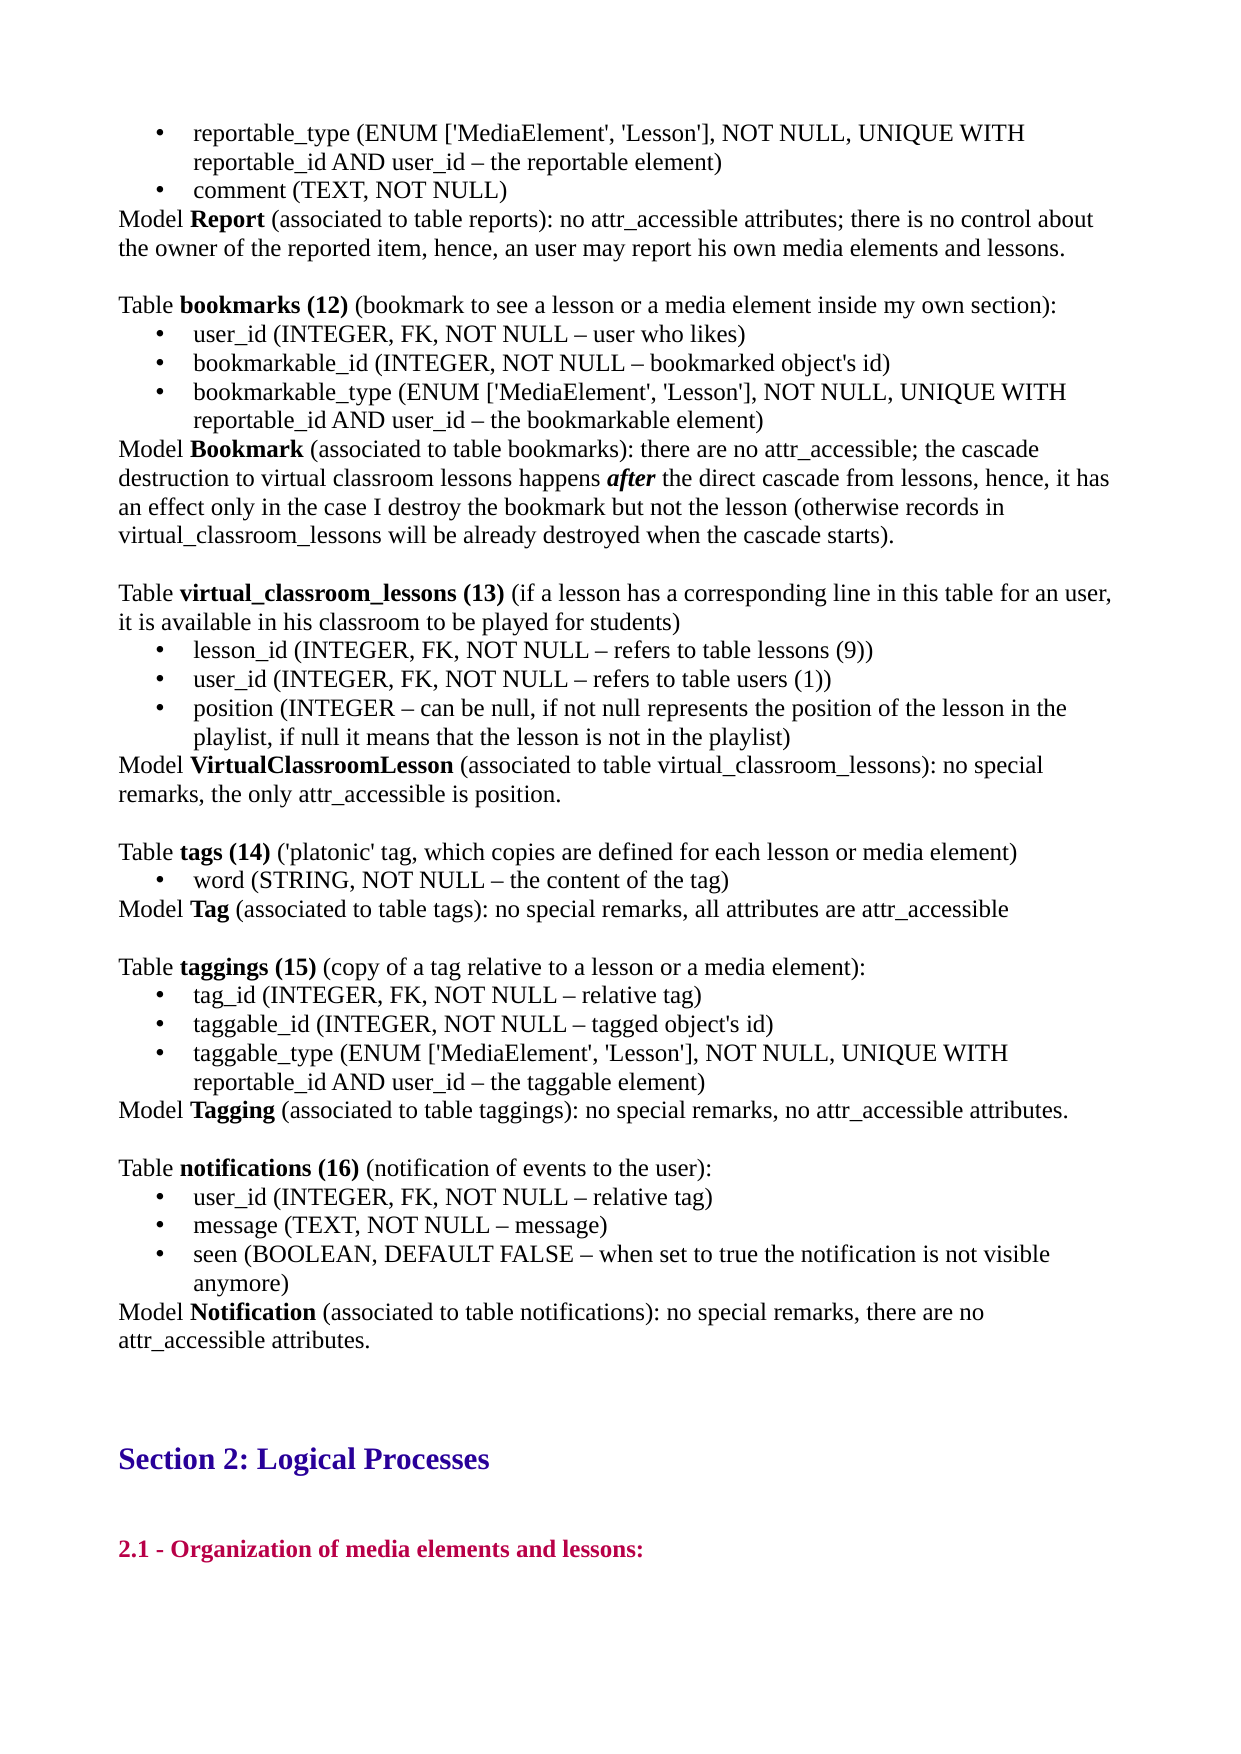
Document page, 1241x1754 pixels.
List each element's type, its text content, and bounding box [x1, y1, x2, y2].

list user_id (INTEGER, FK, NOT NULL – refers to table users (1)) [156, 664, 1122, 693]
text Model Tag (associated to table tags): no special remarks, all attributes are attr_accessible [118, 894, 1122, 923]
text Table notifications (16) (notification of events to the user): [118, 1153, 1122, 1182]
list position (INTEGER – can be null, if not null represents the position of the lesson in the playlist, if null it means that the lesson is not in the playlist) [156, 693, 1122, 751]
list bookmarkable_type (ENUM ['MediaElement', 'Lesson'], NOT NULL, UNIQUE WITH reportable_id AND user_id – the bookmarkable element) [156, 377, 1122, 434]
text 2.1 - Organization of media elements and lessons: [118, 1534, 1122, 1563]
text Table tags (14) ('platonic' tag, which copies are defined for each lesson or media element) [118, 837, 1122, 866]
list bookmarkable_id (INTEGER, NOT NULL – bookmarked object's id) [156, 348, 1122, 377]
text Model Report (associated to table reports): no attr_accessible attributes; there is no control about the owner of the reported item, hence, an user may report his own media elements and lessons. [118, 204, 1122, 262]
list message (TEXT, NOT NULL – message) [156, 1211, 1122, 1239]
list seen (BOOLEAN, DEFAULT FALSE – when set to true the notification is not visible anymore) [156, 1239, 1122, 1297]
text Model VirtualClassroomLesson (associated to table virtual_classroom_lessons): no special remarks, the only attr_accessible is position. [118, 751, 1122, 808]
text Model Bookmark (associated to table bookmarks): there are no attr_accessible; the cascade destruction to virtual classroom lessons happens after the direct cascade from lessons, hence, it has an effect only in the case I destroy the bookmark but not the lesson (otherwise records in virtual_classroom_lessons will be already destroyed when the cascade starts). [118, 434, 1122, 549]
list lesson_id (INTEGER, FK, NOT NULL – refers to table lessons (9)) [156, 636, 1122, 664]
text Model Tagging (associated to table taggings): no special remarks, no attr_accessible attributes. [118, 1096, 1122, 1124]
text Table taggings (15) (copy of a tag relative to a lesson or a media element): [118, 952, 1122, 981]
list comment (TEXT, NOT NULL) [156, 176, 1122, 204]
list taggable_type (ENUM ['MediaElement', 'Lesson'], NOT NULL, UNIQUE WITH reportable_id AND user_id – the taggable element) [156, 1038, 1122, 1096]
list user_id (INTEGER, FK, NOT NULL – user who likes) [156, 319, 1122, 348]
list taggable_id (INTEGER, NOT NULL – tagged object's id) [156, 1009, 1122, 1038]
text Model Notification (associated to table notifications): no special remarks, there are no attr_accessible attributes. [118, 1297, 1122, 1354]
text Section 2: Logical Processes [118, 1441, 1122, 1477]
list user_id (INTEGER, FK, NOT NULL – relative tag) [156, 1182, 1122, 1211]
list word (STRING, NOT NULL – the content of the tag) [156, 866, 1122, 894]
text Table bookmarks (12) (bookmark to see a lesson or a media element inside my own section): [118, 291, 1122, 319]
list reportable_type (ENUM ['MediaElement', 'Lesson'], NOT NULL, UNIQUE WITH reportable_id AND user_id – the reportable element) [156, 118, 1122, 176]
list tag_id (INTEGER, FK, NOT NULL – relative tag) [156, 981, 1122, 1009]
text Table virtual_classroom_lessons (13) (if a lesson has a corresponding line in this table for an user, it is available in his classroom to be played for students) [118, 578, 1122, 636]
